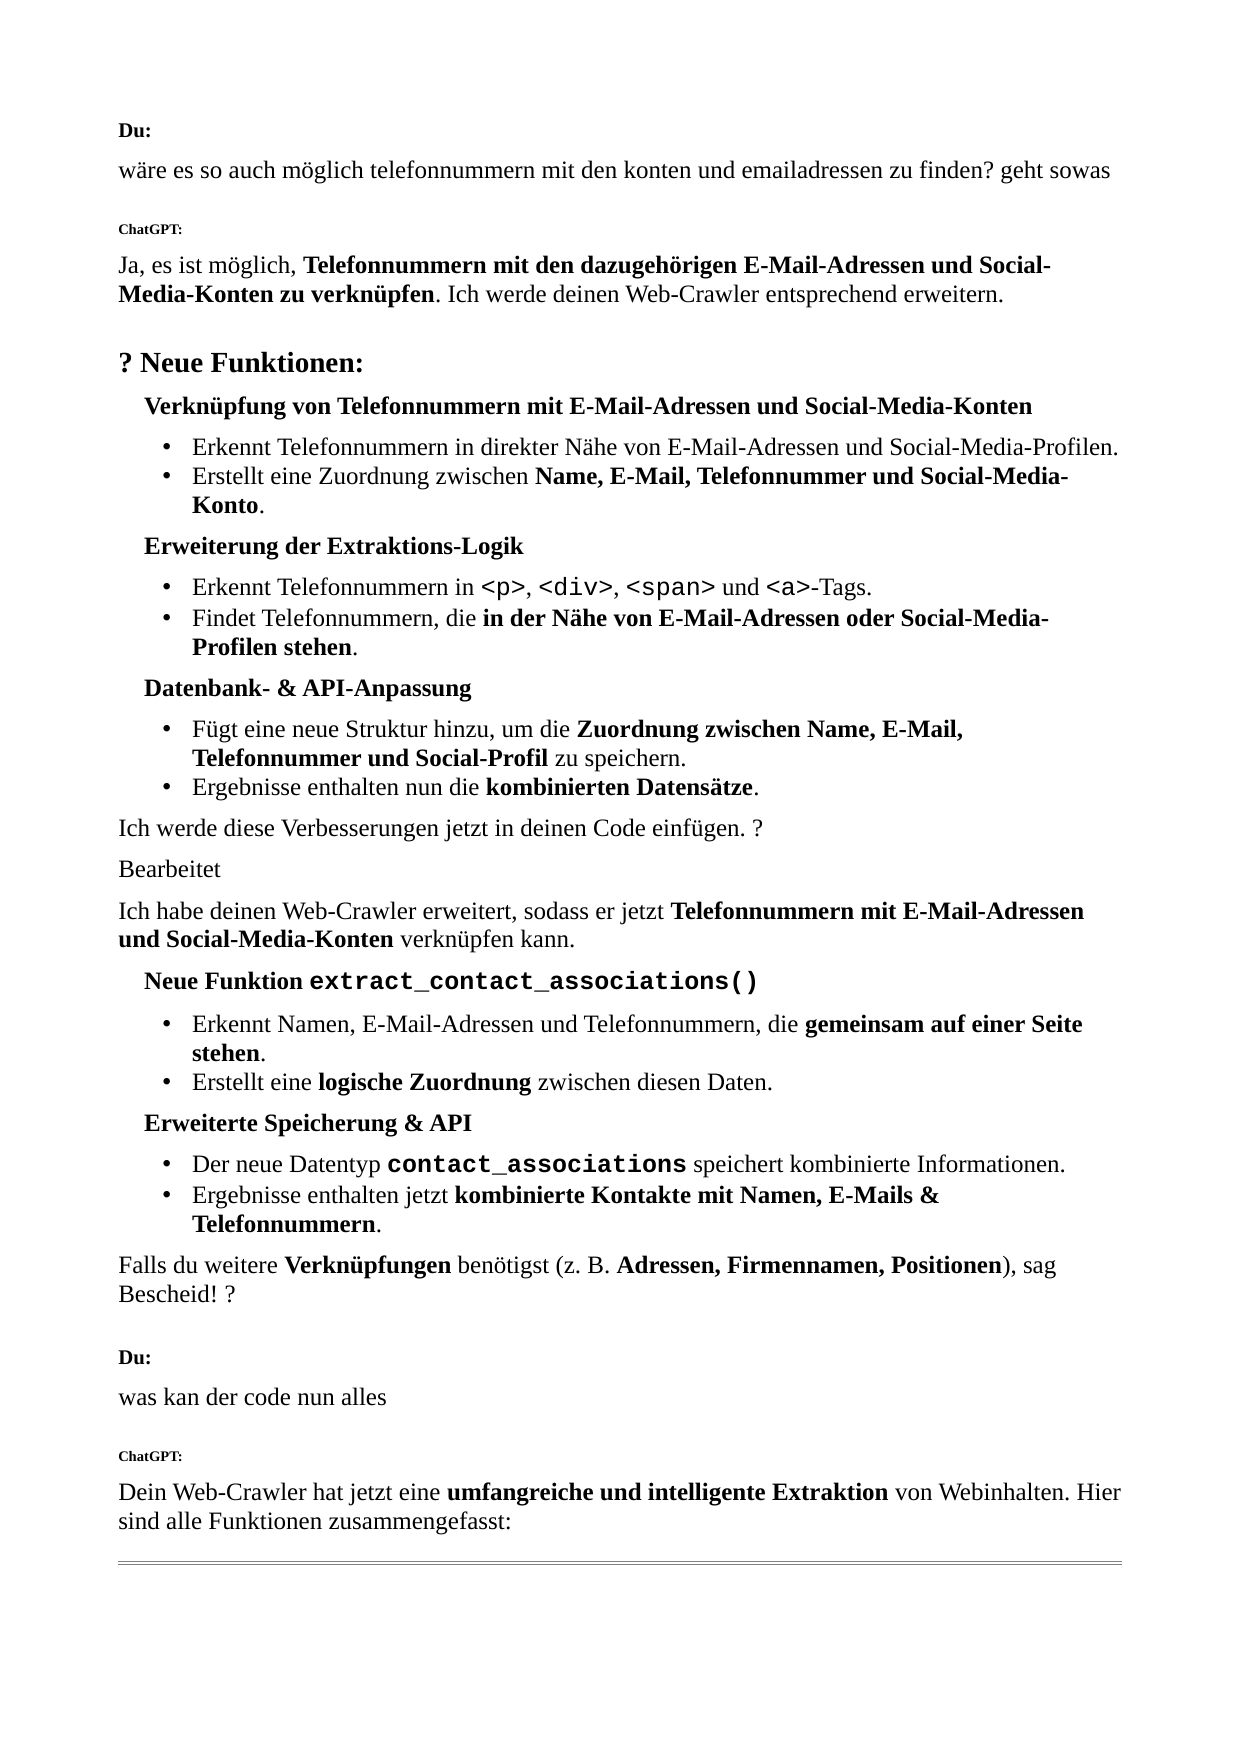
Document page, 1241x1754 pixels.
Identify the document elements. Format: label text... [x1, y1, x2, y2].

text ✅ Erweiterung der Extraktions-Logik [118, 531, 1122, 560]
subtitle Du: [118, 118, 1122, 142]
list Erstellt eine Zuordnung zwischen Name, E-Mail, Telefonnummer und Social-Media-Konto. [162, 461, 1122, 519]
list Findet Telefonnummern, die in der Nähe von E-Mail-Adressen oder Social-Media-Profilen stehen. [162, 603, 1122, 661]
list Der neue Datentyp contact_associations speichert kombinierte Informationen. [162, 1149, 1122, 1180]
list Erkennt Telefonnummern in <p>, <div>, <span> und <a>-Tags. [162, 572, 1122, 603]
subtitle ? Neue Funktionen: [118, 345, 1122, 379]
text Bearbeitet [118, 854, 1122, 883]
text ✅ Datenbank- & API-Anpassung [118, 673, 1122, 702]
text ✅ Verknüpfung von Telefonnummern mit E-Mail-Adressen und Social-Media-Konten [118, 391, 1122, 420]
text Ja, es ist möglich, Telefonnummern mit den dazugehörigen E-Mail-Adressen und Social-Media-Konten zu verknüpfen. Ich werde deinen Web-Crawler entsprechend erweitern. [118, 250, 1122, 308]
text ✅ Erweiterte Speicherung & API [118, 1108, 1122, 1137]
list Erkennt Telefonnummern in direkter Nähe von E-Mail-Adressen und Social-Media-Profilen. [162, 432, 1122, 461]
subtitle ChatGPT: [118, 1448, 1122, 1464]
text wäre es so auch möglich telefonnummern mit den konten und emailadressen zu finden? geht sowas [118, 155, 1122, 183]
list Fügt eine neue Struktur hinzu, um die Zuordnung zwischen Name, E-Mail, Telefonnummer und Social-Profil zu speichern. [162, 714, 1122, 772]
list Erstellt eine logische Zuordnung zwischen diesen Daten. [162, 1067, 1122, 1095]
list Ergebnisse enthalten jetzt kombinierte Kontakte mit Namen, E-Mails & Telefonnummern. [162, 1180, 1122, 1237]
text Falls du weitere Verknüpfungen benötigst (z. B. Adressen, Firmennamen, Positionen), sag Bescheid! ? [118, 1250, 1122, 1307]
text ✅ Neue Funktion extract_contact_associations() [118, 966, 1122, 997]
text was kan der code nun alles [118, 1382, 1122, 1410]
text Ich habe deinen Web-Crawler erweitert, sodass er jetzt Telefonnummern mit E-Mail-Adressen und Social-Media-Konten verknüpfen kann. [118, 896, 1122, 953]
text Ich werde diese Verbesserungen jetzt in deinen Code einfügen. ? [118, 813, 1122, 842]
subtitle Du: [118, 1345, 1122, 1369]
list Erkennt Namen, E-Mail-Adressen und Telefonnummern, die gemeinsam auf einer Seite stehen. [162, 1009, 1122, 1067]
subtitle ChatGPT: [118, 221, 1122, 238]
text Dein Web-Crawler hat jetzt eine umfangreiche und intelligente Extraktion von Webinhalten. Hier sind alle Funktionen zusammengefasst: [118, 1477, 1122, 1534]
list Ergebnisse enthalten nun die kombinierten Datensätze. [162, 772, 1122, 801]
